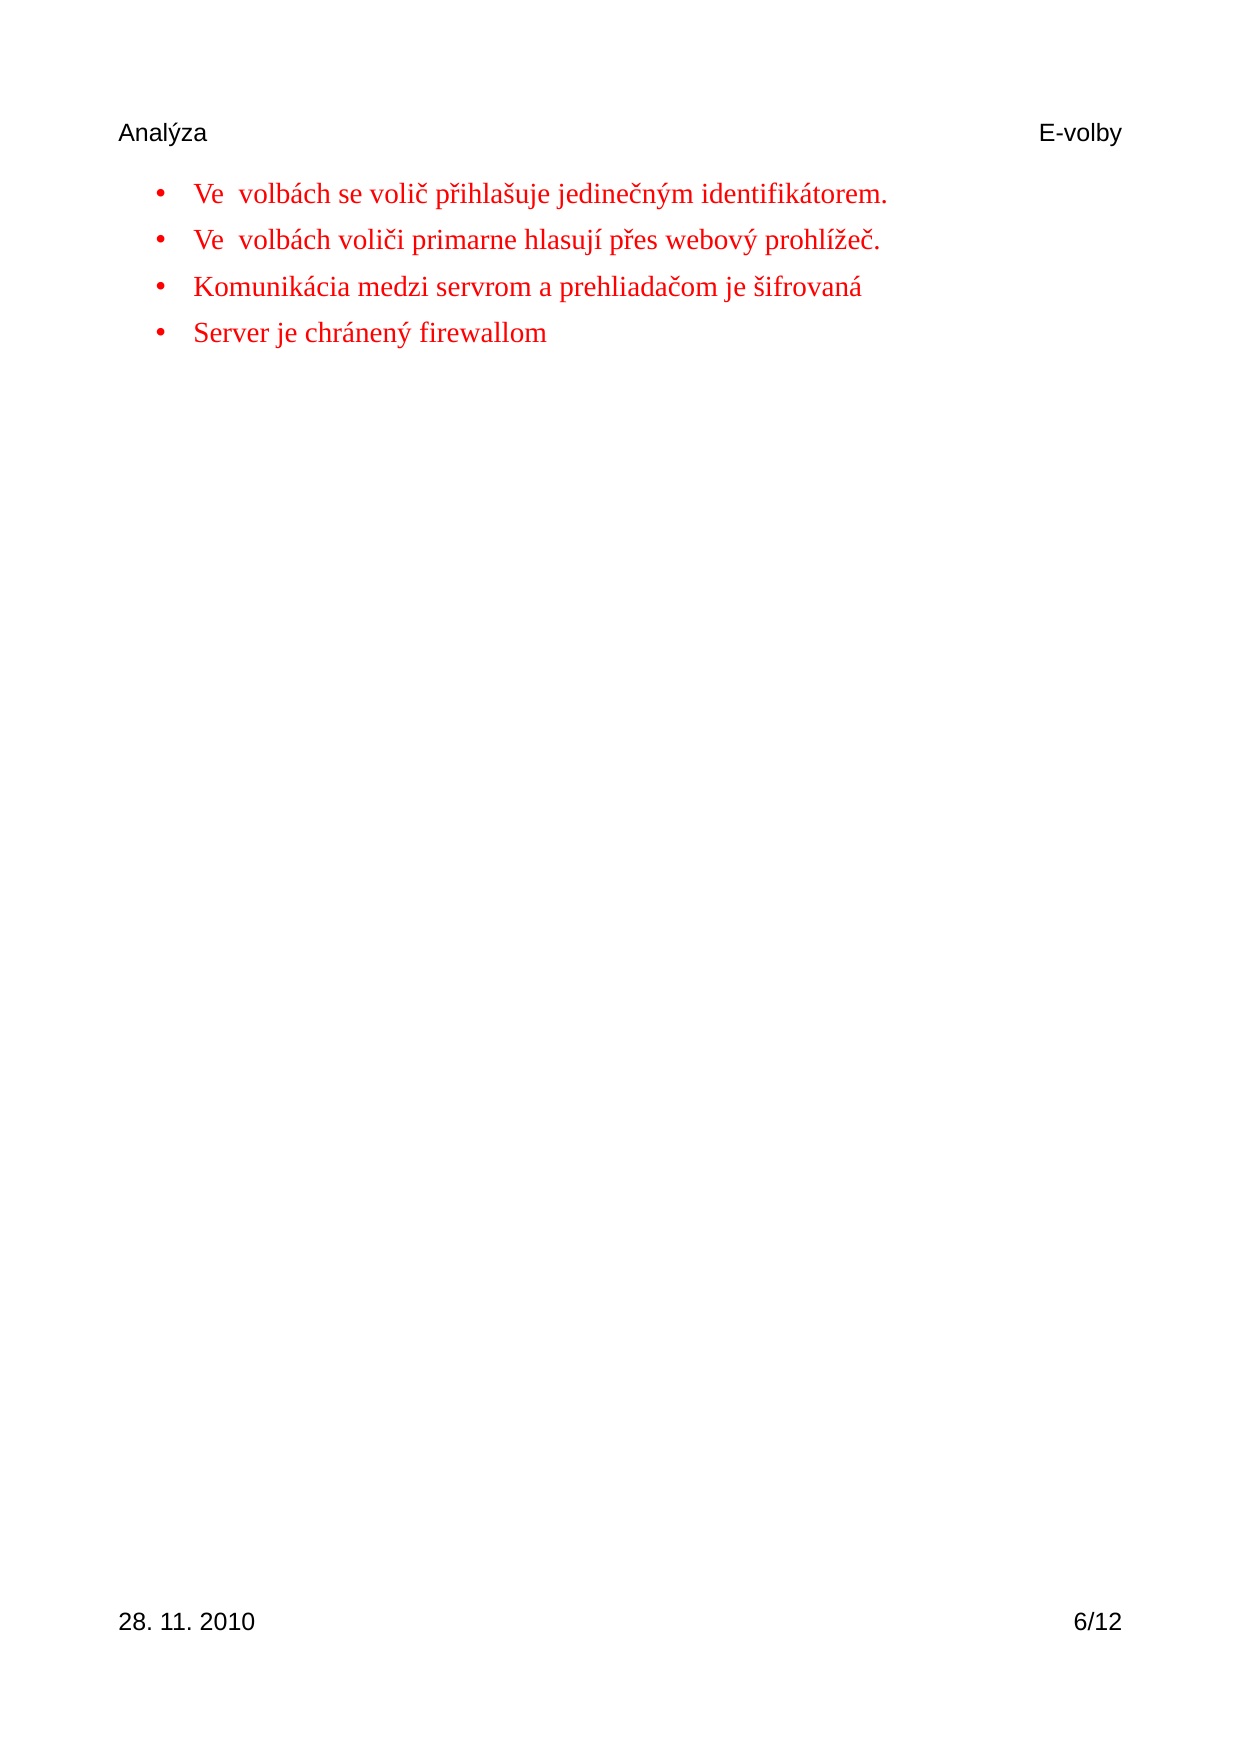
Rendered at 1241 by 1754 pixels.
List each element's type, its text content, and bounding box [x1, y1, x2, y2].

list Komunikácia medzi servrom a prehliadačom je šifrovaná [156, 269, 1122, 302]
list Ve volbách se volič přihlašuje jedinečným identifikátorem. [156, 176, 1122, 210]
list Server je chránený firewallom [156, 315, 1122, 348]
list Ve volbách voliči primarne hlasují přes webový prohlížeč. [156, 222, 1122, 256]
